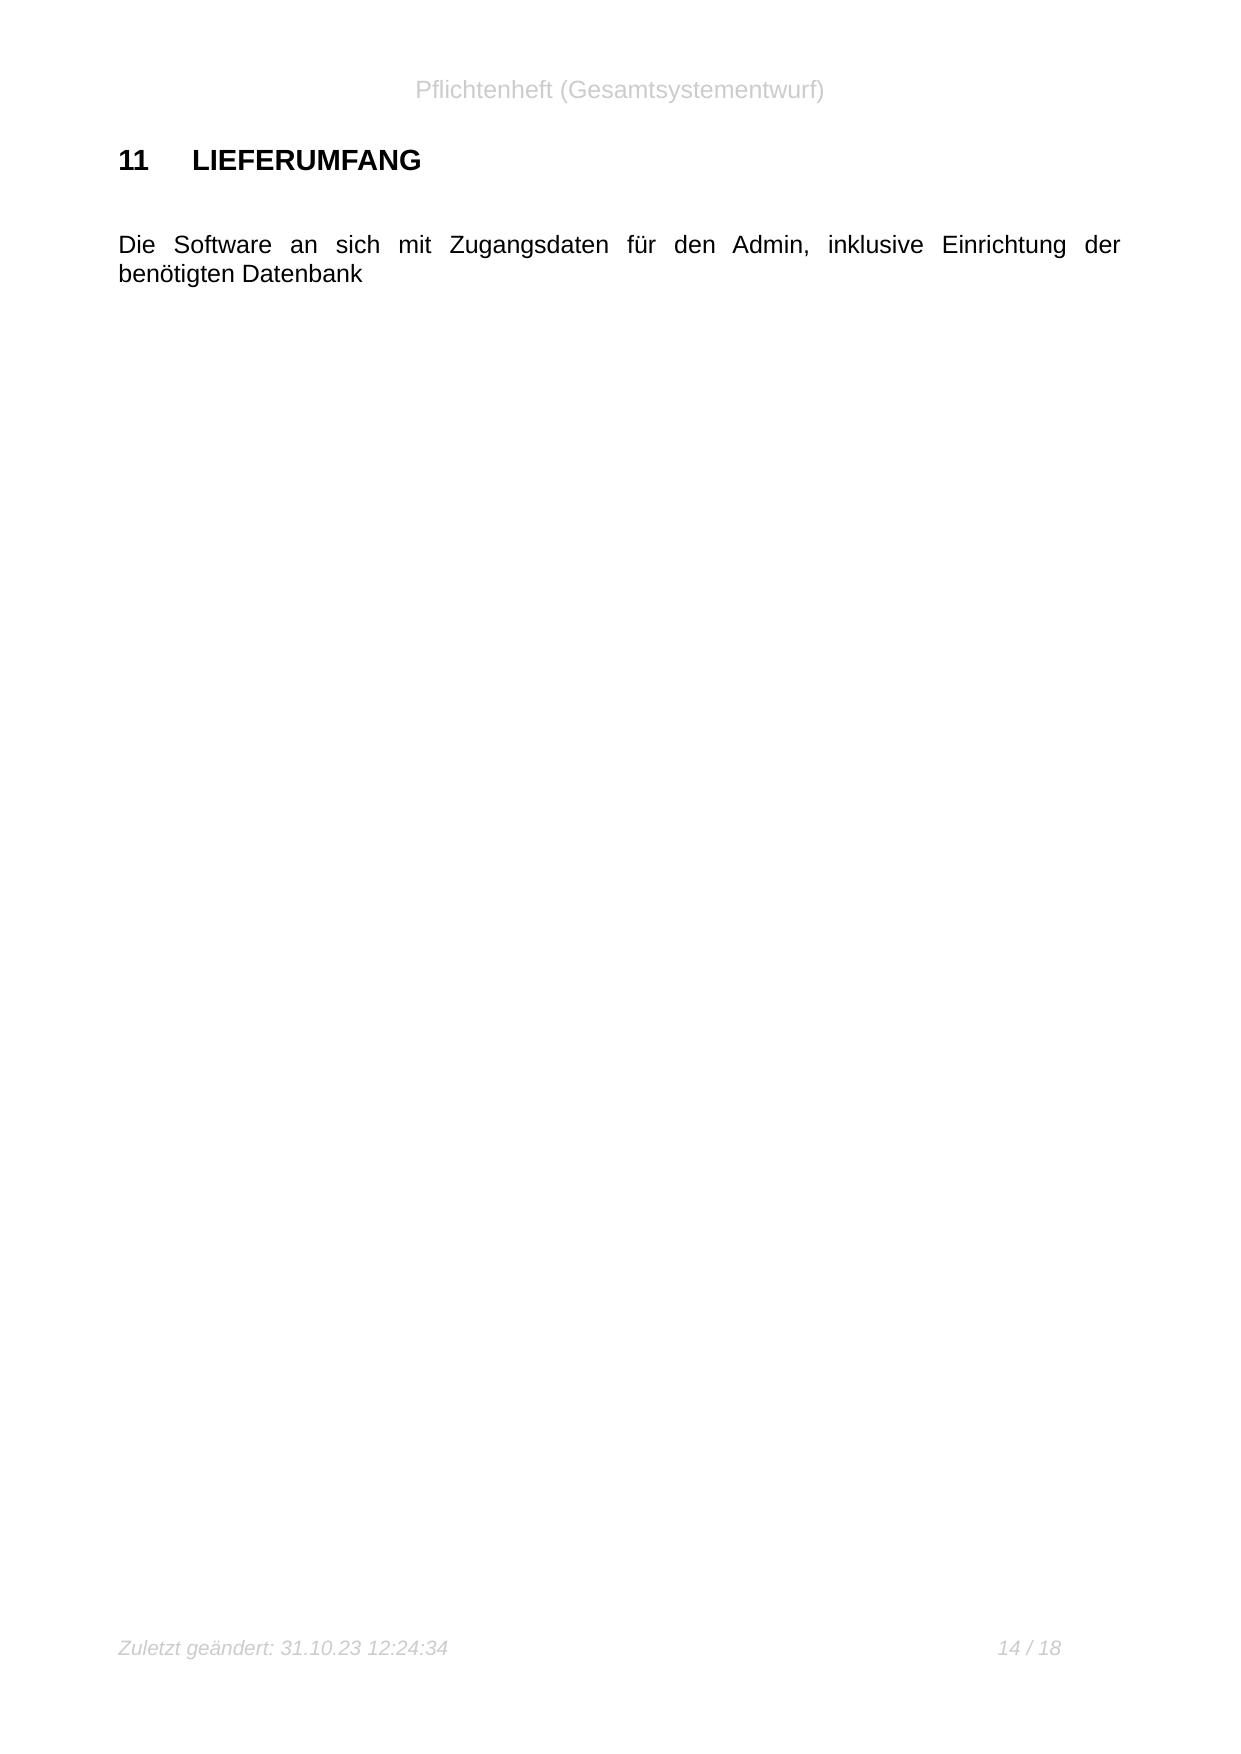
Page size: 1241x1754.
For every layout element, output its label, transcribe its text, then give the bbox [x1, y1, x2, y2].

subtitle Lieferumfang [118, 143, 1122, 177]
text Die Software an sich mit Zugangsdaten für den Admin, inklusive Einrichtung der benötigten Datenbank [118, 230, 1122, 288]
